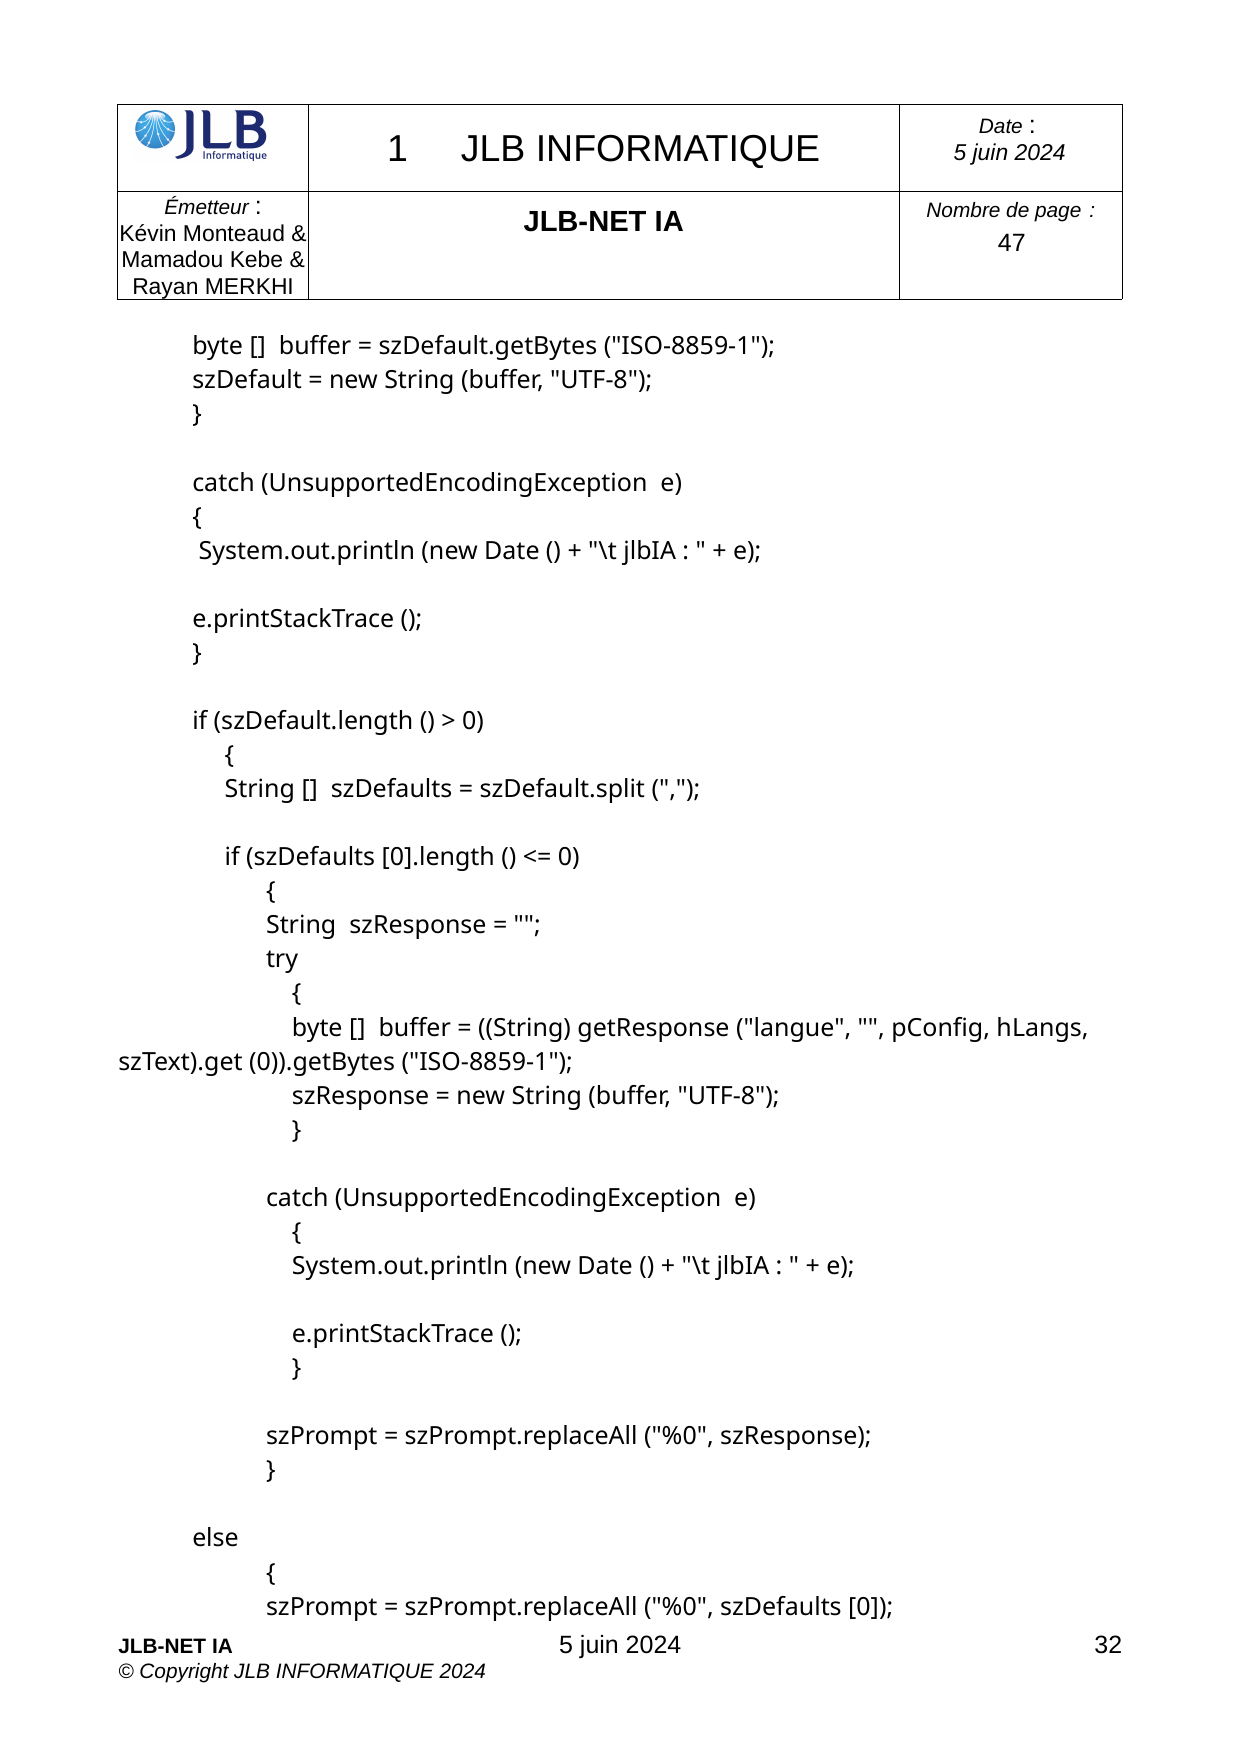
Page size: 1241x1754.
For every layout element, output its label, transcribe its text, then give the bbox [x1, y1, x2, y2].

text System.out.println (new Date () + "\t jlbIA : " + e); [118, 532, 1122, 566]
text { [118, 498, 1122, 532]
text else [118, 1520, 1122, 1554]
text { [118, 1554, 1122, 1588]
text } [118, 396, 1122, 430]
text { [118, 737, 1122, 771]
text } [118, 1452, 1122, 1486]
text if (szDefault.length () > 0) [118, 703, 1122, 737]
text catch (UnsupportedEncodingException e) [118, 464, 1122, 498]
picture [133, 106, 269, 163]
text String [] szDefaults = szDefault.split (","); [118, 771, 1122, 805]
text System.out.println (new Date () + "\t jlbIA : " + e); [118, 1248, 1122, 1282]
text { [118, 873, 1122, 907]
text String szResponse = ""; [118, 907, 1122, 941]
text byte [] buffer = ((String) getResponse ("langue", "", pConfig, hLangs, szText).get (0)).getBytes ("ISO-8859-1"); [118, 1009, 1122, 1077]
text } [118, 1350, 1122, 1384]
text { [118, 1213, 1122, 1248]
text catch (UnsupportedEncodingException e) [118, 1179, 1122, 1213]
text if (szDefaults [0].length () <= 0) [118, 839, 1122, 873]
text { [118, 975, 1122, 1009]
text szResponse = new String (buffer, "UTF-8"); [118, 1077, 1122, 1111]
text byte [] buffer = szDefault.getBytes ("ISO-8859-1"); [118, 328, 1122, 362]
text szPrompt = szPrompt.replaceAll ("%0", szResponse); [118, 1418, 1122, 1452]
text e.printStackTrace (); [118, 600, 1122, 634]
text } [118, 634, 1122, 668]
text } [118, 1111, 1122, 1145]
text szDefault = new String (buffer, "UTF-8"); [118, 362, 1122, 396]
text e.printStackTrace (); [118, 1316, 1122, 1350]
text szPrompt = szPrompt.replaceAll ("%0", szDefaults [0]); [118, 1588, 1122, 1622]
text try [118, 941, 1122, 975]
